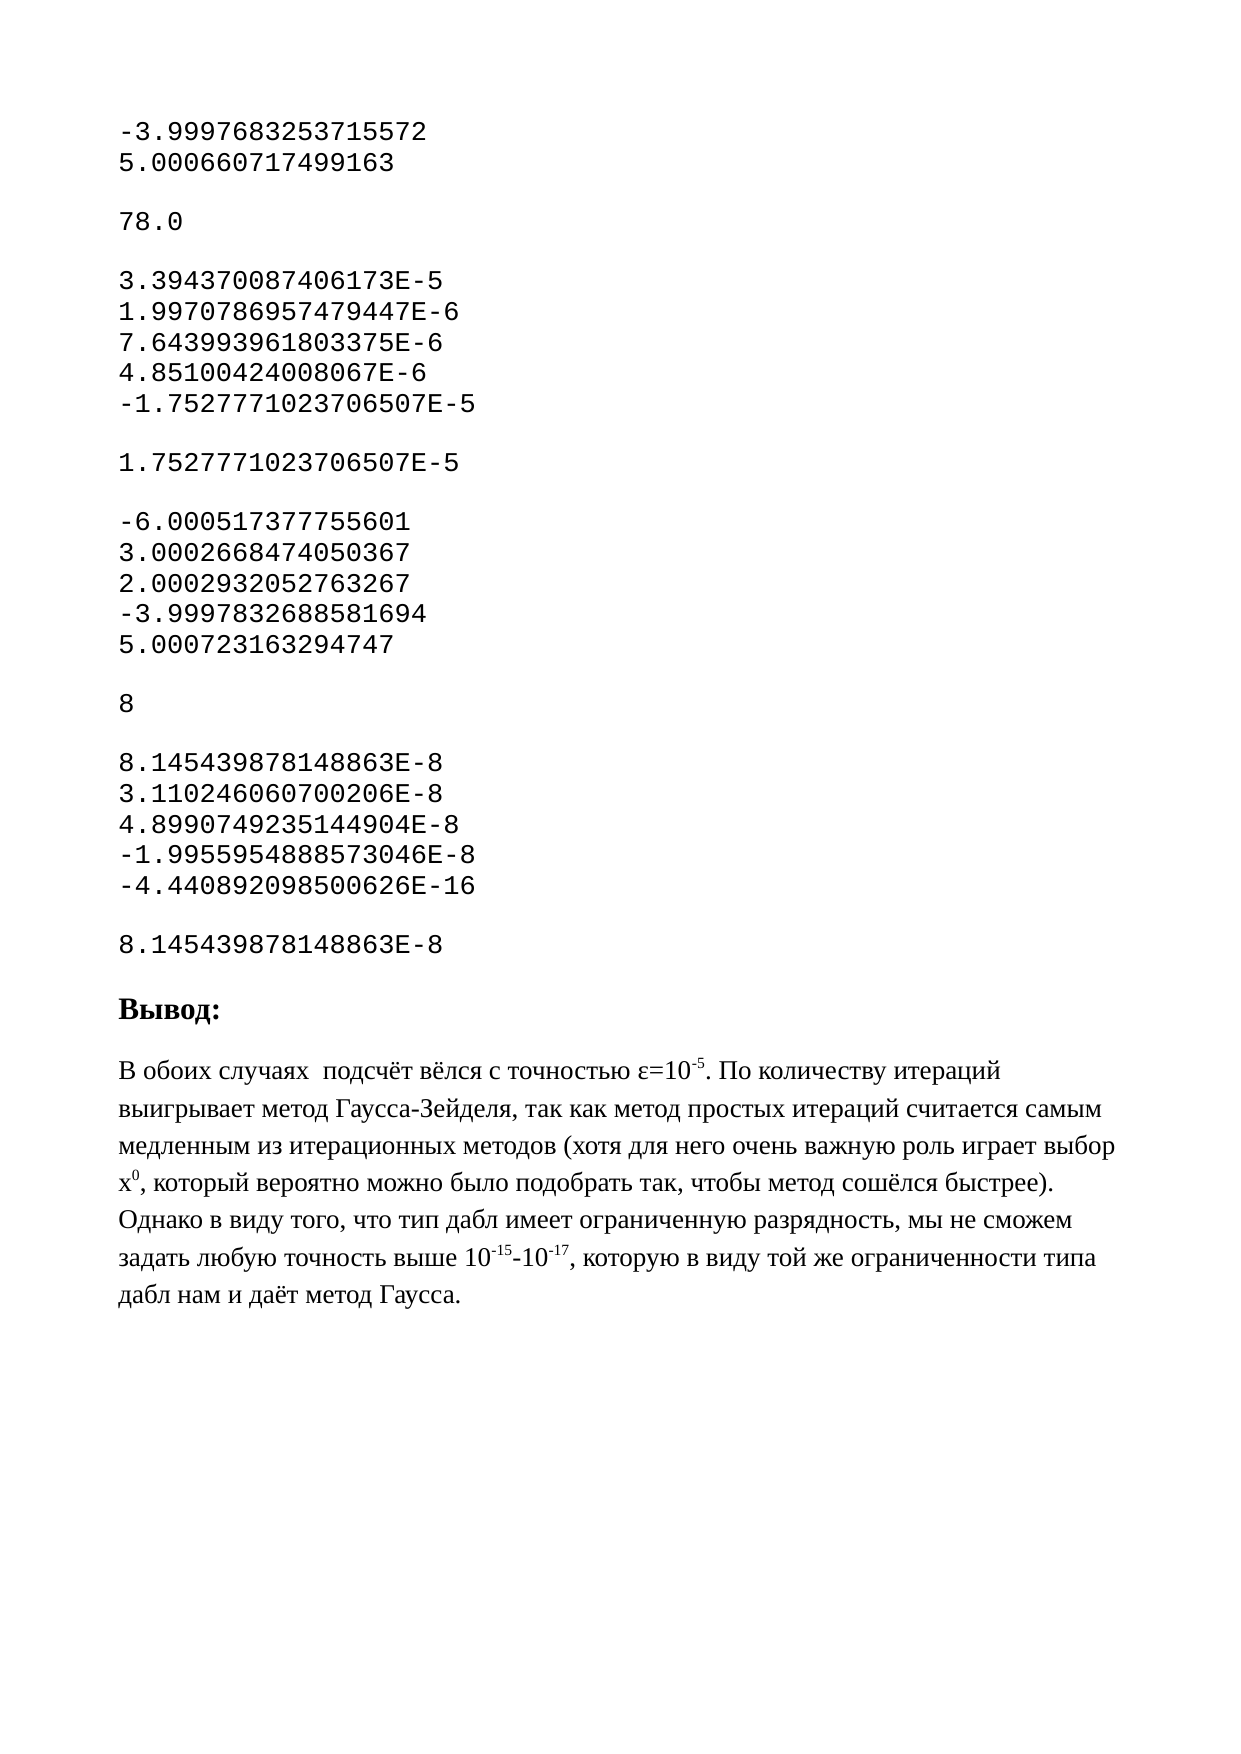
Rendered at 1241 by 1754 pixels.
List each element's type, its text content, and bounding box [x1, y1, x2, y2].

text -3.9997832688581694 [118, 600, 1122, 631]
text 5.000723163294747 [118, 631, 1122, 662]
text -4.440892098500626E-16 [118, 872, 1122, 903]
text 8 [118, 690, 1122, 721]
text 1.7527771023706507E-5 [118, 449, 1122, 480]
text -1.7527771023706507E-5 [118, 390, 1122, 421]
text 8.145439878148863E-8 [118, 749, 1122, 780]
text 2.0002932052763267 [118, 569, 1122, 600]
text 78.0 [118, 208, 1122, 239]
text 7.643993961803375E-6 [118, 328, 1122, 359]
text 4.8990749235144904E-8 [118, 811, 1122, 841]
text 5.000660717499163 [118, 149, 1122, 179]
text Вывод: [118, 990, 1122, 1026]
text -1.9955954888573046E-8 [118, 841, 1122, 872]
text В обоих случаях подсчёт вёлся с точностью ε=10-5. По количеству итераций выигрывает метод Гаусса-Зейделя, так как метод простых итераций считается самым медленным из итерационных методов (хотя для него очень важную роль играет выбор x0, который вероятно можно было подобрать так, чтобы метод сошёлся быстрее). Однако в виду того, что тип дабл имеет ограниченную разрядность, мы не сможем задать любую точность выше 10-15-10-17, которую в виду той же ограниченности типа дабл нам и даёт метод Гаусса. [118, 1054, 1122, 1309]
text -6.000517377755601 [118, 508, 1122, 539]
text -3.9997683253715572 [118, 118, 1122, 149]
text 8.145439878148863E-8 [118, 931, 1122, 962]
text 3.0002668474050367 [118, 539, 1122, 569]
text 1.9970786957479447E-6 [118, 298, 1122, 328]
text 3.394370087406173E-5 [118, 267, 1122, 298]
text 3.110246060700206E-8 [118, 780, 1122, 811]
text 4.85100424008067E-6 [118, 359, 1122, 390]
